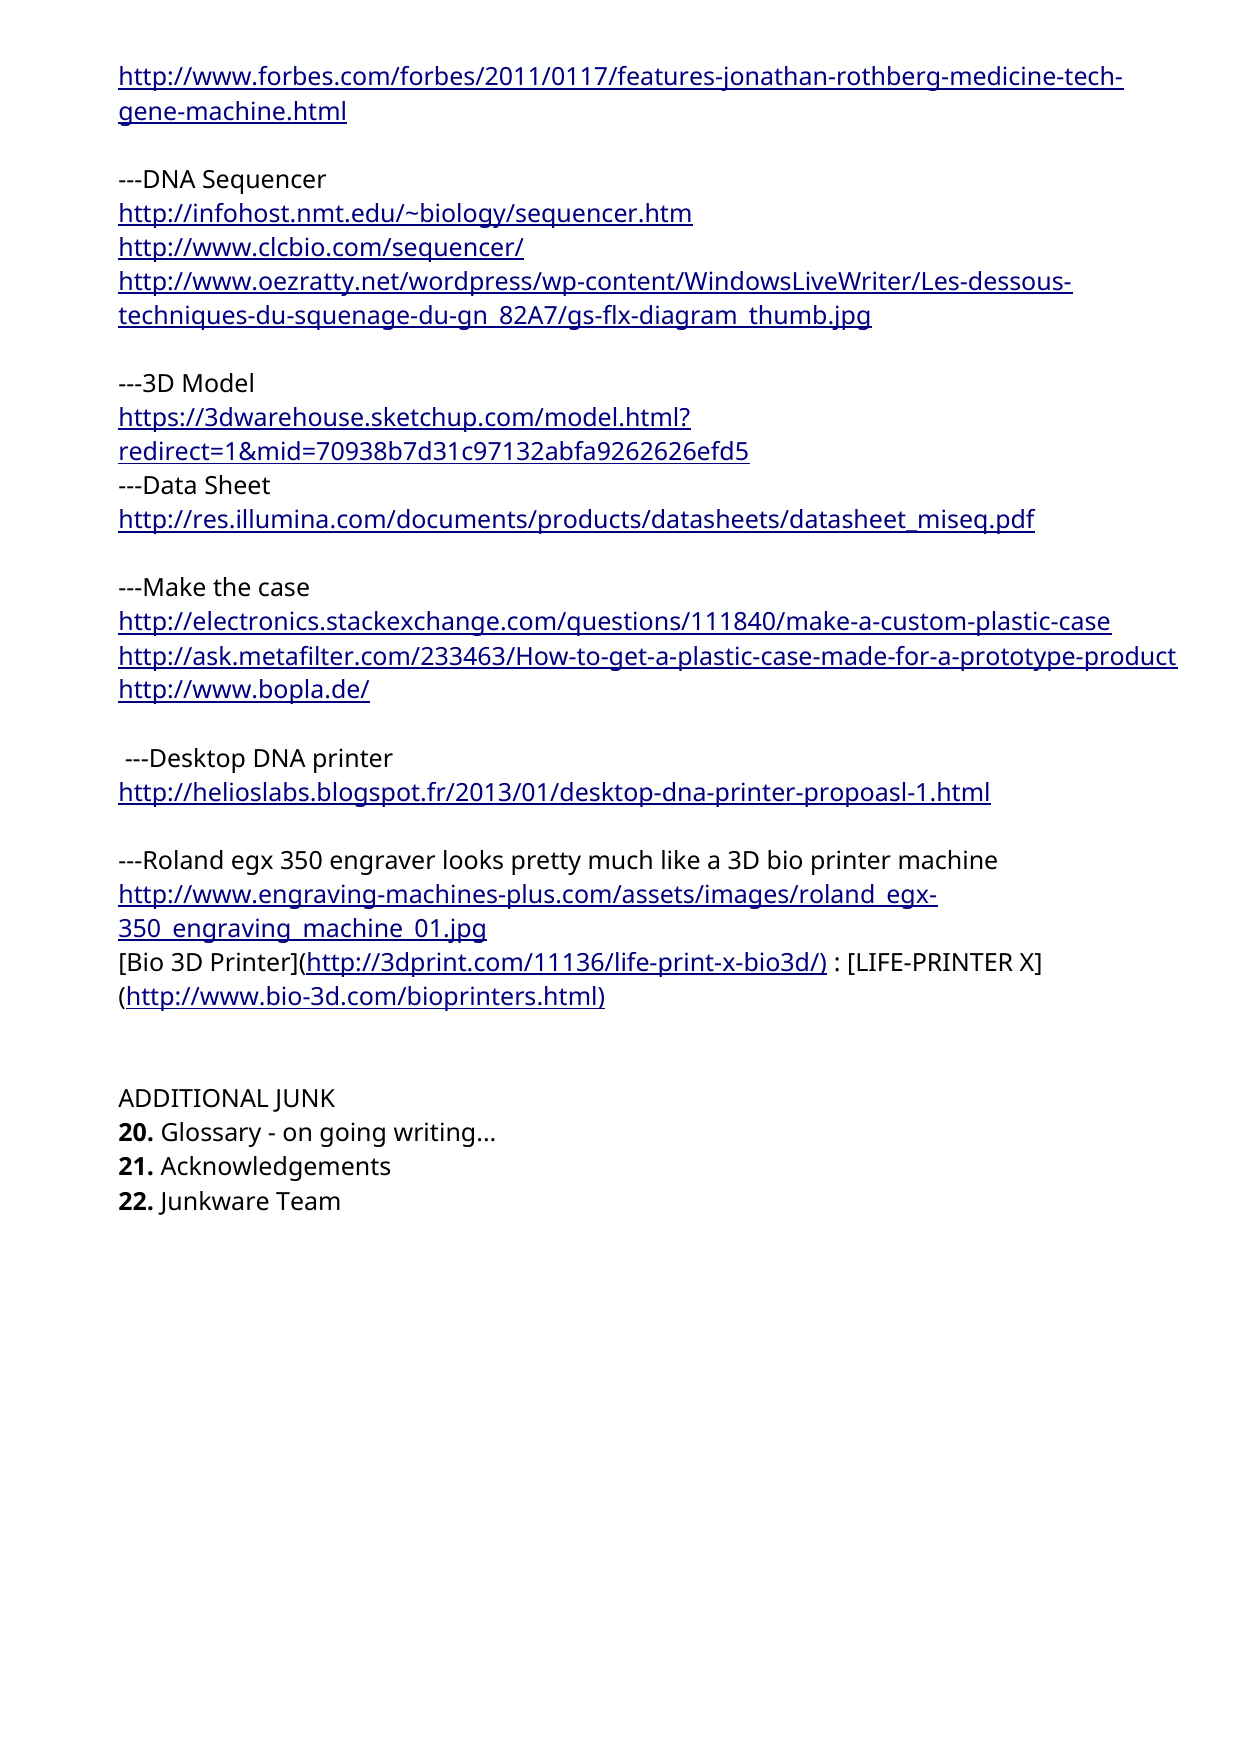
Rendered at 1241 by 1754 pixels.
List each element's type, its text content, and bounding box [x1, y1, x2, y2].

text http://www.oezratty.net/wordpress/wp-content/WindowsLiveWriter/Les-dessous-techniques-du-squenage-du-gn_82A7/gs-flx-diagram_thumb.jpg [118, 263, 1181, 332]
text 20. Glossary - on going writing... [118, 1115, 1181, 1149]
text ---Make the case [118, 570, 1181, 604]
text ---Roland egx 350 engraver looks pretty much like a 3D bio printer machine [118, 842, 1181, 877]
text http://helioslabs.blogspot.fr/2013/01/desktop-dna-printer-propoasl-1.html [118, 774, 1181, 808]
text http://ask.metafilter.com/233463/How-to-get-a-plastic-case-made-for-a-prototype-product [118, 638, 1181, 672]
text http://www.bopla.de/ [118, 672, 1181, 706]
text http://res.illumina.com/documents/products/datasheets/datasheet_miseq.pdf [118, 502, 1181, 536]
text [Bio 3D Printer](http://3dprint.com/11136/life-print-x-bio3d/) : [LIFE-PRINTER X](http://www.bio-3d.com/bioprinters.html) [118, 945, 1181, 1013]
text ---Desktop DNA printer [118, 740, 1181, 774]
text http://www.engraving-machines-plus.com/assets/images/roland_egx-350_engraving_machine_01.jpg [118, 877, 1181, 945]
text ---3D Model [118, 366, 1181, 400]
text https://3dwarehouse.sketchup.com/model.html?redirect=1&mid=70938b7d31c97132abfa9262626efd5 [118, 400, 1181, 468]
text http://www.clcbio.com/sequencer/ [118, 229, 1181, 263]
text ADDITIONAL JUNK [118, 1081, 1181, 1115]
text ---Data Sheet [118, 468, 1181, 502]
text http://electronics.stackexchange.com/questions/111840/make-a-custom-plastic-case [118, 604, 1181, 638]
text http://infohost.nmt.edu/~biology/sequencer.htm [118, 195, 1181, 229]
text http://www.forbes.com/forbes/2011/0117/features-jonathan-rothberg-medicine-tech-gene-machine.html [118, 59, 1181, 127]
text 22. Junkware Team [118, 1183, 1181, 1217]
text 21. Acknowledgements [118, 1149, 1181, 1183]
text ---DNA Sequencer [118, 161, 1181, 195]
